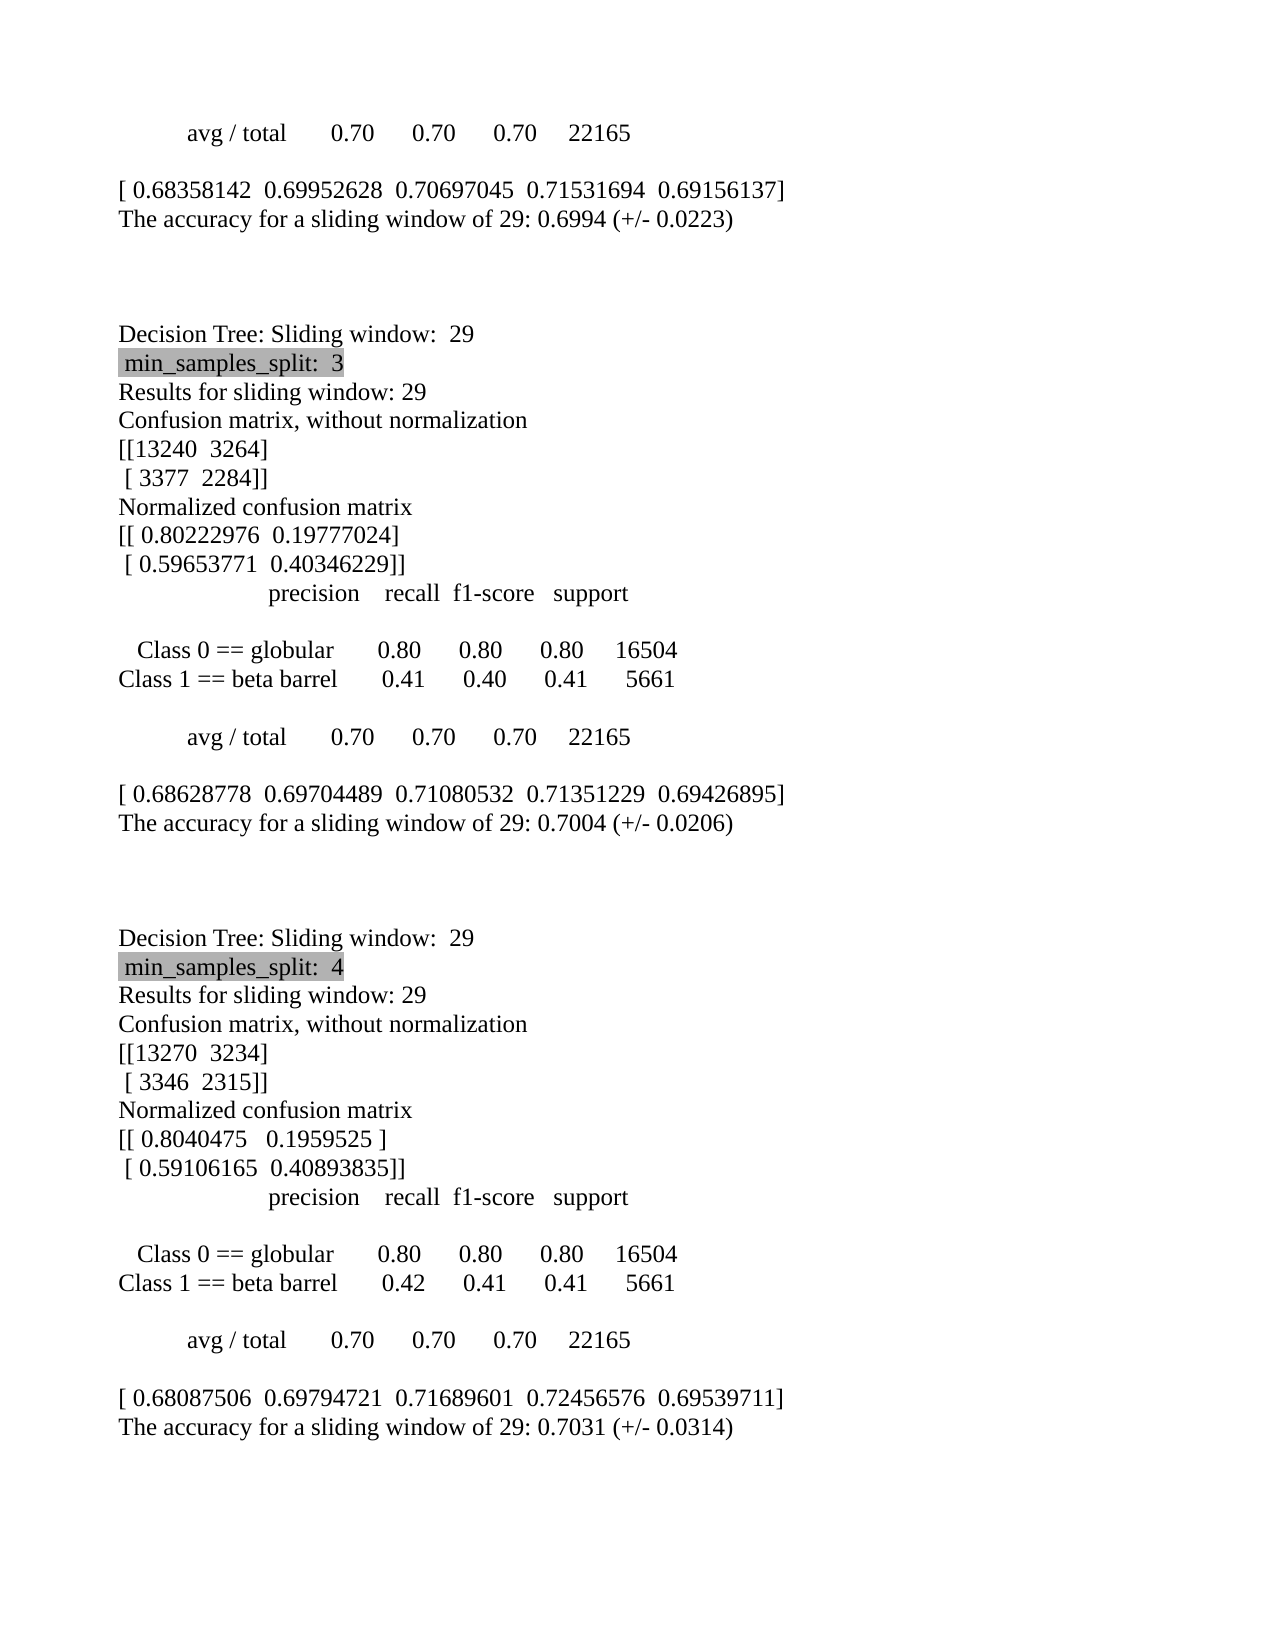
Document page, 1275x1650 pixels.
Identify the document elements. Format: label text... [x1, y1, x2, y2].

text avg / total 0.70 0.70 0.70 22165 [118, 118, 1157, 147]
text [ 0.59106165 0.40893835]] [118, 1153, 1157, 1182]
text Results for sliding window: 29 [118, 377, 1157, 406]
text [ 0.68087506 0.69794721 0.71689601 0.72456576 0.69539711] [118, 1383, 1157, 1412]
text [ 0.68628778 0.69704489 0.71080532 0.71351229 0.69426895] [118, 779, 1157, 808]
text The accuracy for a sliding window of 29: 0.7004 (+/- 0.0206) [118, 808, 1157, 837]
text Confusion matrix, without normalization [118, 1009, 1157, 1038]
text min_samples_split: 4 [118, 952, 1157, 981]
text The accuracy for a sliding window of 29: 0.6994 (+/- 0.0223) [118, 204, 1157, 233]
text [ 3346 2315]] [118, 1067, 1157, 1096]
text [[13270 3234] [118, 1038, 1157, 1067]
text [ 0.68358142 0.69952628 0.70697045 0.71531694 0.69156137] [118, 176, 1157, 204]
text avg / total 0.70 0.70 0.70 22165 [118, 722, 1157, 751]
text [[ 0.8040475 0.1959525 ] [118, 1124, 1157, 1153]
text Confusion matrix, without normalization [118, 406, 1157, 434]
text min_samples_split: 3 [118, 348, 1157, 377]
text [[ 0.80222976 0.19777024] [118, 521, 1157, 549]
text The accuracy for a sliding window of 29: 0.7031 (+/- 0.0314) [118, 1412, 1157, 1441]
text Class 0 == globular 0.80 0.80 0.80 16504 [118, 1239, 1157, 1268]
text [ 0.59653771 0.40346229]] [118, 549, 1157, 578]
text Decision Tree: Sliding window: 29 [118, 319, 1157, 348]
text Results for sliding window: 29 [118, 981, 1157, 1009]
text precision recall f1-score support [118, 578, 1157, 607]
text precision recall f1-score support [118, 1182, 1157, 1211]
text Class 0 == globular 0.80 0.80 0.80 16504 [118, 636, 1157, 664]
text Class 1 == beta barrel 0.42 0.41 0.41 5661 [118, 1268, 1157, 1297]
text Normalized confusion matrix [118, 492, 1157, 521]
text [[13240 3264] [118, 434, 1157, 463]
text Class 1 == beta barrel 0.41 0.40 0.41 5661 [118, 664, 1157, 693]
text avg / total 0.70 0.70 0.70 22165 [118, 1326, 1157, 1354]
text [ 3377 2284]] [118, 463, 1157, 492]
text Decision Tree: Sliding window: 29 [118, 923, 1157, 952]
text Normalized confusion matrix [118, 1096, 1157, 1124]
